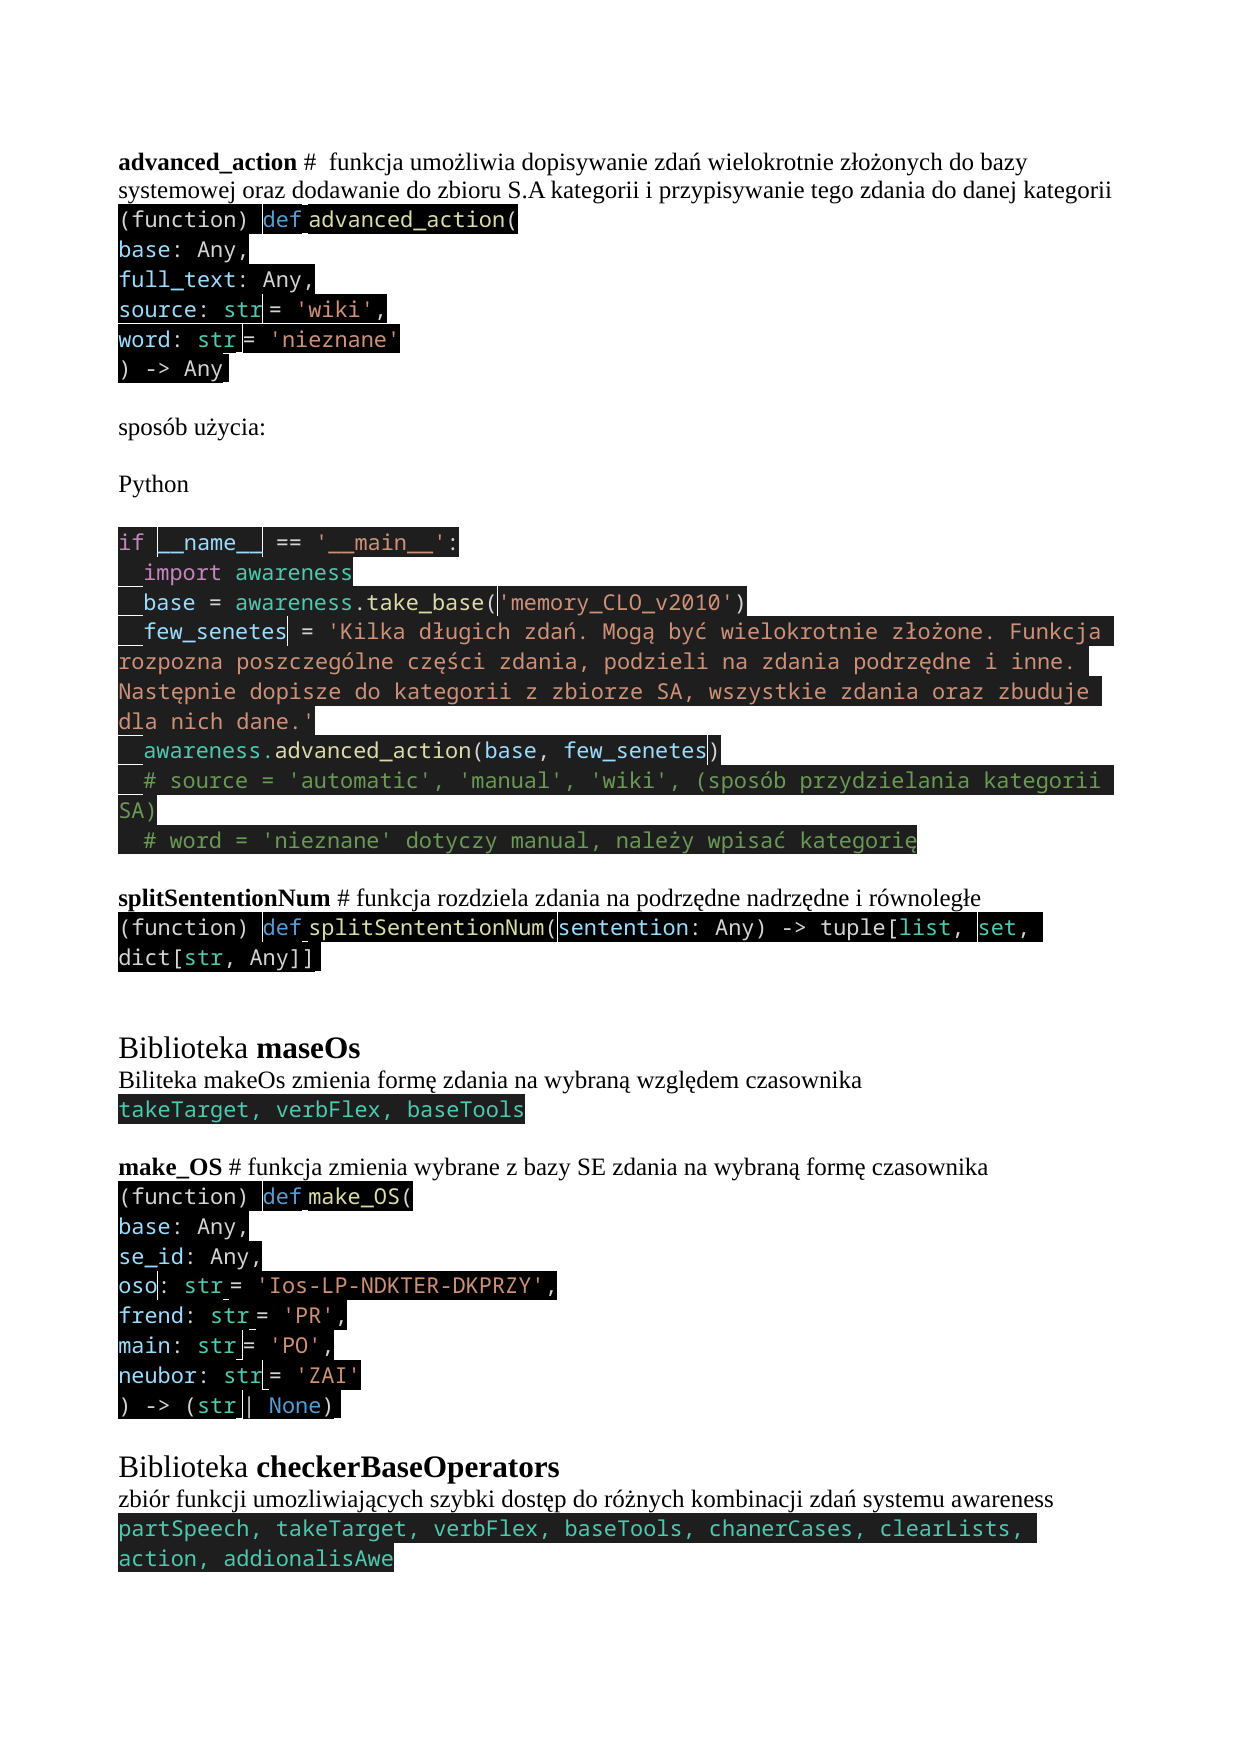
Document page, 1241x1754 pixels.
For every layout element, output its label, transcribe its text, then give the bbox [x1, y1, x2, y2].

text Python [118, 469, 1122, 498]
text advanced_action # funkcja umożliwia dopisywanie zdań wielokrotnie złożonych do bazy systemowej oraz dodawanie do zbioru S.A kategorii i przypisywanie tego zdania do danej kategorii [118, 147, 1122, 204]
text partSpeech, takeTarget, verbFlex, baseTools, chanerCases, clearLists, action, addionalisAwe [118, 1513, 1122, 1572]
text zbiór funkcji umozliwiających szybki dostęp do różnych kombinacji zdań systemu awareness [118, 1484, 1122, 1513]
text base = awareness.take_base('memory_CLO_v2010') [118, 586, 1122, 616]
text splitSententionNum # funkcja rozdziela zdania na podrzędne nadrzędne i równoległe [118, 883, 1122, 912]
text make_OS # funkcja zmienia wybrane z bazy SE zdania na wybraną formę czasownika [118, 1152, 1122, 1181]
text if __name__ == '__main__': [118, 527, 1122, 557]
text (function) def make_OS( base: Any, se_id: Any, oso: str = 'Ios-LP-NDKTER-DKPRZY', frend: str = 'PR', main: str = 'PO', neubor: str = 'ZAI' ) -> (str | None) [118, 1181, 1122, 1419]
text # source = 'automatic', 'manual', 'wiki', (sposób przydzielania kategorii SA) [118, 765, 1122, 825]
text awareness.advanced_action(base, few_senetes) [118, 735, 1122, 765]
text Biblioteka checkerBaseOperators [118, 1448, 1122, 1484]
text import awareness [118, 557, 1122, 586]
text few_senetes = 'Kilka długich zdań. Mogą być wielokrotnie złożone. Funkcja rozpozna poszczególne części zdania, podzieli na zdania podrzędne i inne. Następnie dopisze do kategorii z zbiorze SA, wszystkie zdania oraz zbuduje dla nich dane.' [118, 616, 1122, 735]
text (function) def advanced_action( base: Any, full_text: Any, source: str = 'wiki', word: str = 'nieznane' ) -> Any [118, 204, 1122, 383]
text Biblioteka maseOs [118, 1029, 1122, 1065]
text sposób użycia: [118, 412, 1122, 441]
text # word = 'nieznane' dotyczy manual, należy wpisać kategorię [118, 825, 1122, 854]
text Biliteka makeOs zmienia formę zdania na wybraną względem czasownika [118, 1065, 1122, 1094]
text (function) def splitSententionNum(sentention: Any) -> tuple[list, set, dict[str, Any]] [118, 912, 1122, 972]
text takeTarget, verbFlex, baseTools [118, 1094, 1122, 1124]
